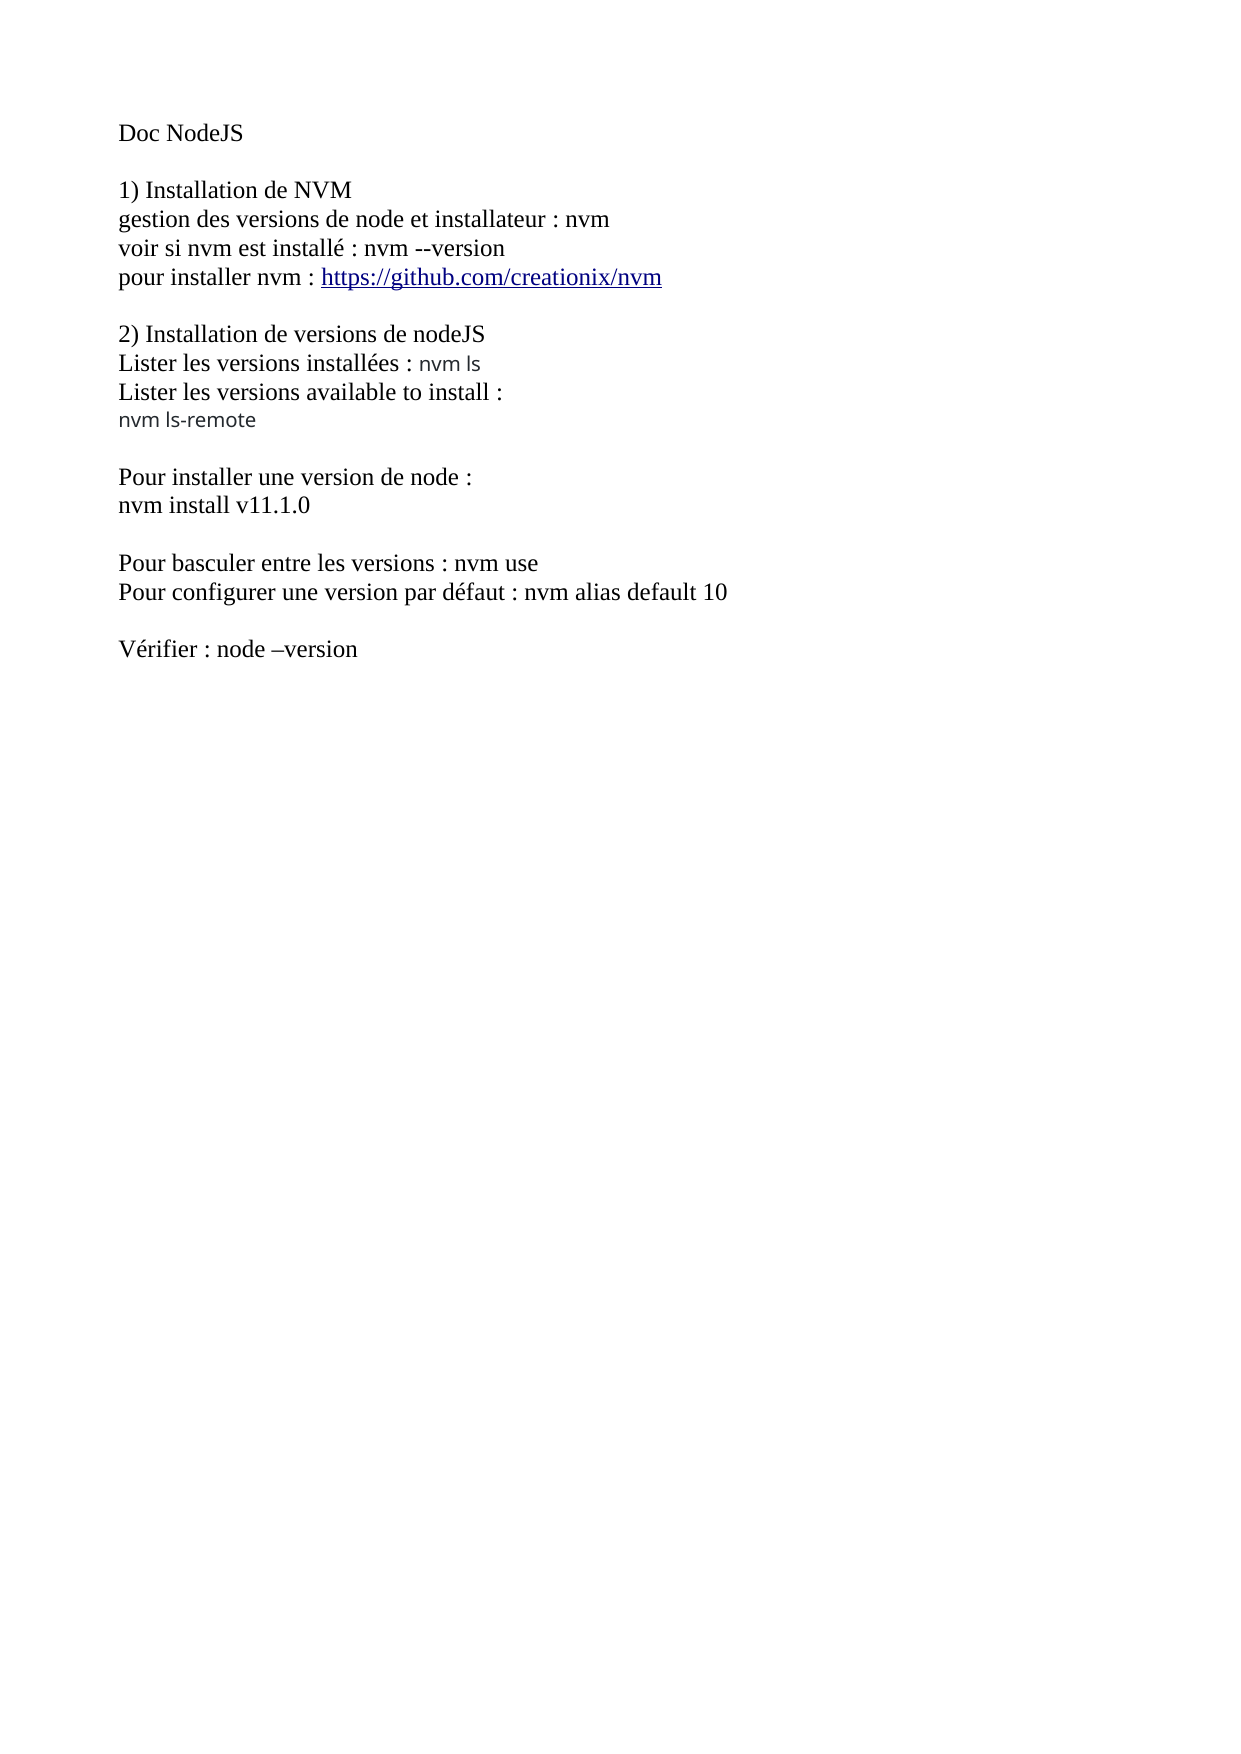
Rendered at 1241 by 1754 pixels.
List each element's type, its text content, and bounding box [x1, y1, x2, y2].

text gestion des versions de node et installateur : nvm [118, 204, 1122, 233]
text Pour installer une version de node : [118, 462, 1122, 490]
text pour installer nvm : https://github.com/creationix/nvm [118, 262, 1122, 291]
text Lister les versions available to install : [118, 377, 1122, 406]
text Doc NodeJS [118, 118, 1122, 147]
text nvm ls-remote [118, 406, 1122, 434]
text 1) Installation de NVM [118, 176, 1122, 204]
text Lister les versions installées : nvm ls [118, 348, 1122, 377]
text voir si nvm est installé : nvm --version [118, 233, 1122, 262]
text Pour configurer une version par défaut : nvm alias default 10 [118, 577, 1122, 605]
text nvm install v11.1.0 [118, 490, 1122, 519]
text 2) Installation de versions de nodeJS [118, 319, 1122, 348]
text Vérifier : node –version [118, 634, 1122, 663]
text Pour basculer entre les versions : nvm use [118, 548, 1122, 577]
